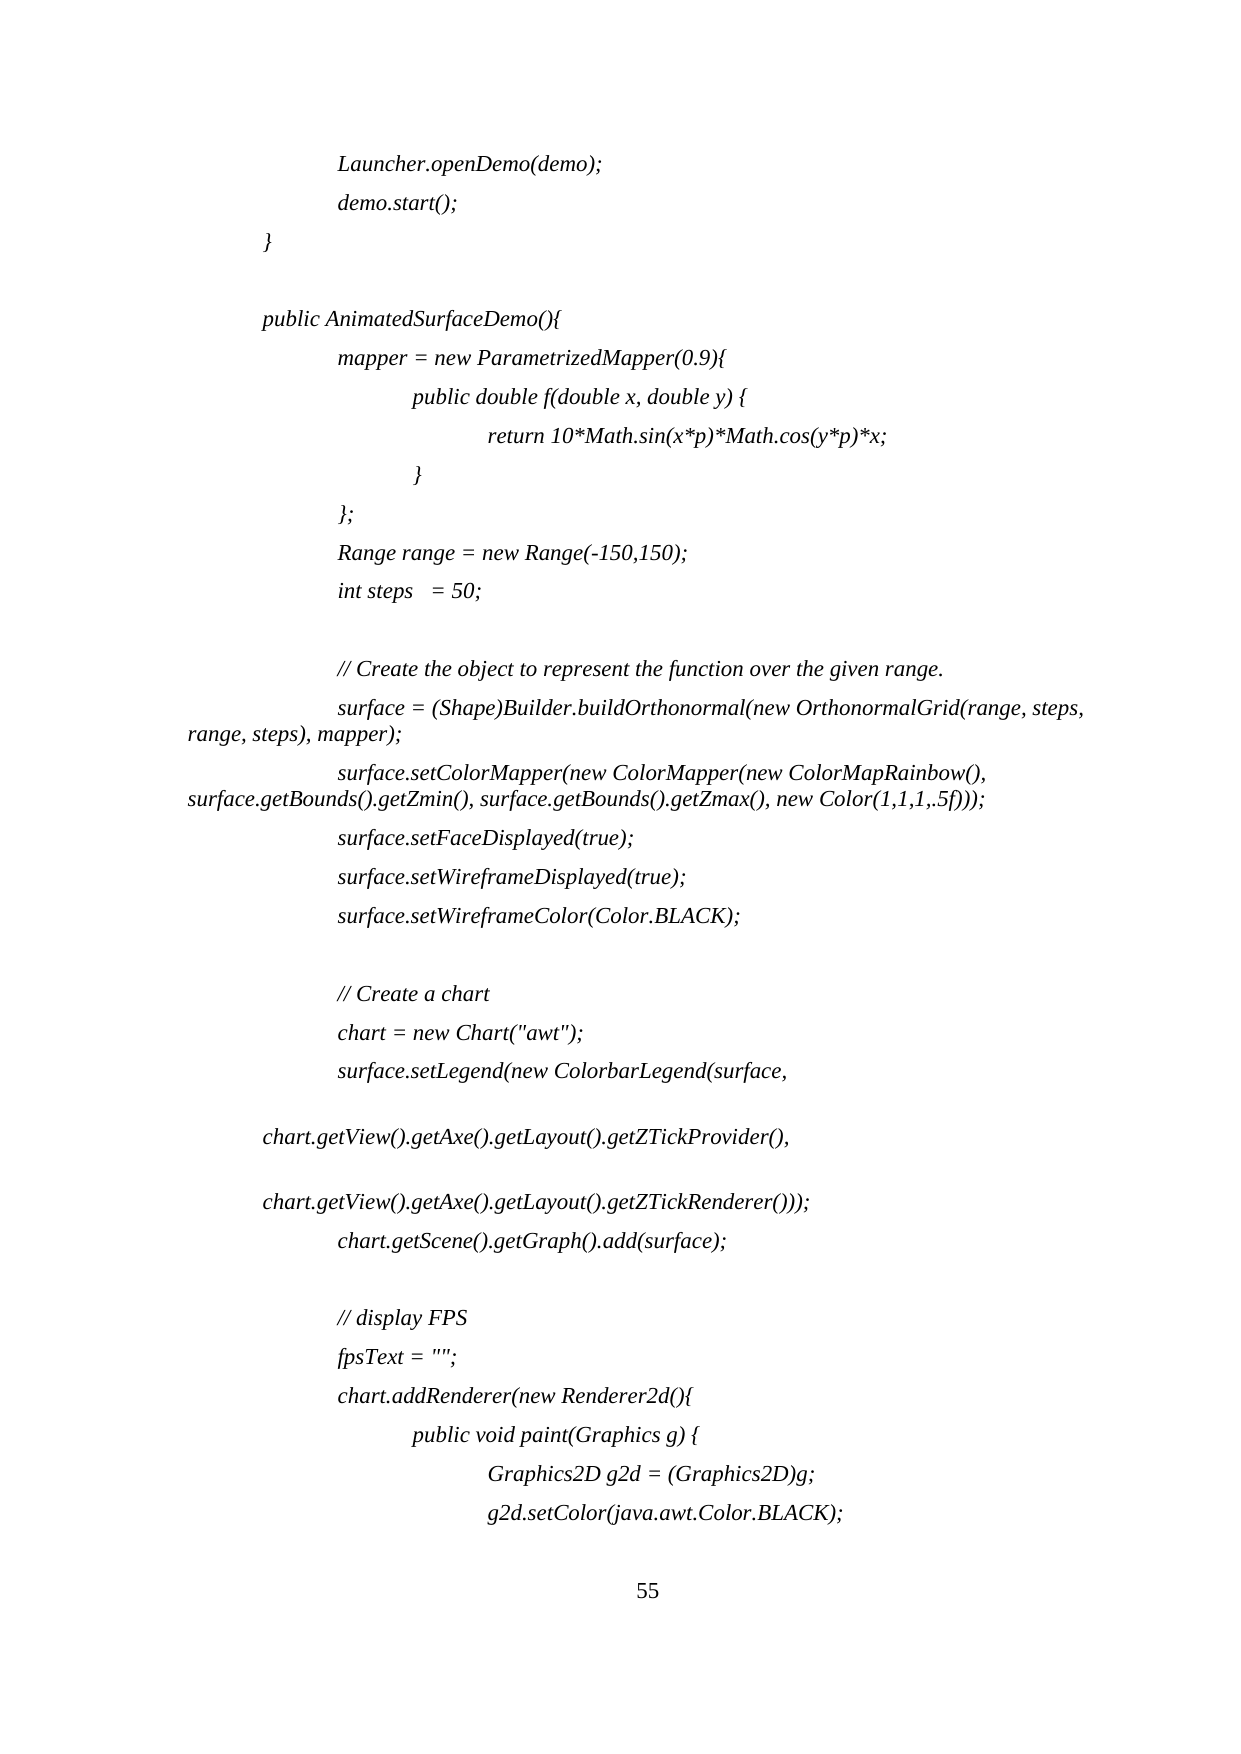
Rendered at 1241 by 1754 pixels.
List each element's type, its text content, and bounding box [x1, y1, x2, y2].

text return 10*Math.sin(x*p)*Math.cos(y*p)*x; [187, 422, 1108, 448]
text public AnimatedSurfaceDemo(){ [187, 305, 1108, 332]
text surface.setLegend(new ColorbarLegend(surface, [187, 1057, 1108, 1084]
text // Create a chart [187, 980, 1108, 1006]
text Range range = new Range(-150,150); [187, 538, 1108, 565]
text } [187, 228, 1108, 254]
text surface.setWireframeDisplayed(true); [187, 863, 1108, 889]
text Graphics2D g2d = (Graphics2D)g; [187, 1460, 1108, 1486]
text fpsText = ""; [187, 1343, 1108, 1370]
text // Create the object to represent the function over the given range. [187, 655, 1108, 681]
text chart.getView().getAxe().getLayout().getZTickRenderer())); [187, 1162, 1108, 1214]
text surface.setColorMapper(new ColorMapper(new ColorMapRainbow(), surface.getBounds().getZmin(), surface.getBounds().getZmax(), new Color(1,1,1,.5f))); [187, 759, 1108, 812]
text public void paint(Graphics g) { [187, 1421, 1108, 1447]
text chart.addRenderer(new Renderer2d(){ [187, 1382, 1108, 1408]
text mapper = new ParametrizedMapper(0.9){ [187, 344, 1108, 371]
text surface = (Shape)Builder.buildOrthonormal(new OrthonormalGrid(range, steps, range, steps), mapper); [187, 694, 1108, 747]
text chart.getView().getAxe().getLayout().getZTickProvider(), [187, 1096, 1108, 1149]
text surface.setFaceDisplayed(true); [187, 824, 1108, 851]
text chart = new Chart("awt"); [187, 1019, 1108, 1045]
text demo.start(); [187, 189, 1108, 215]
text int steps = 50; [187, 577, 1108, 604]
text // display FPS [187, 1304, 1108, 1331]
text surface.setWireframeColor(Color.BLACK); [187, 902, 1108, 928]
text chart.getScene().getGraph().add(surface); [187, 1227, 1108, 1253]
text Launcher.openDemo(demo); [187, 150, 1108, 176]
text } [187, 461, 1108, 487]
text public double f(double x, double y) { [187, 383, 1108, 409]
text }; [187, 500, 1108, 526]
text g2d.setColor(java.awt.Color.BLACK); [187, 1499, 1108, 1525]
